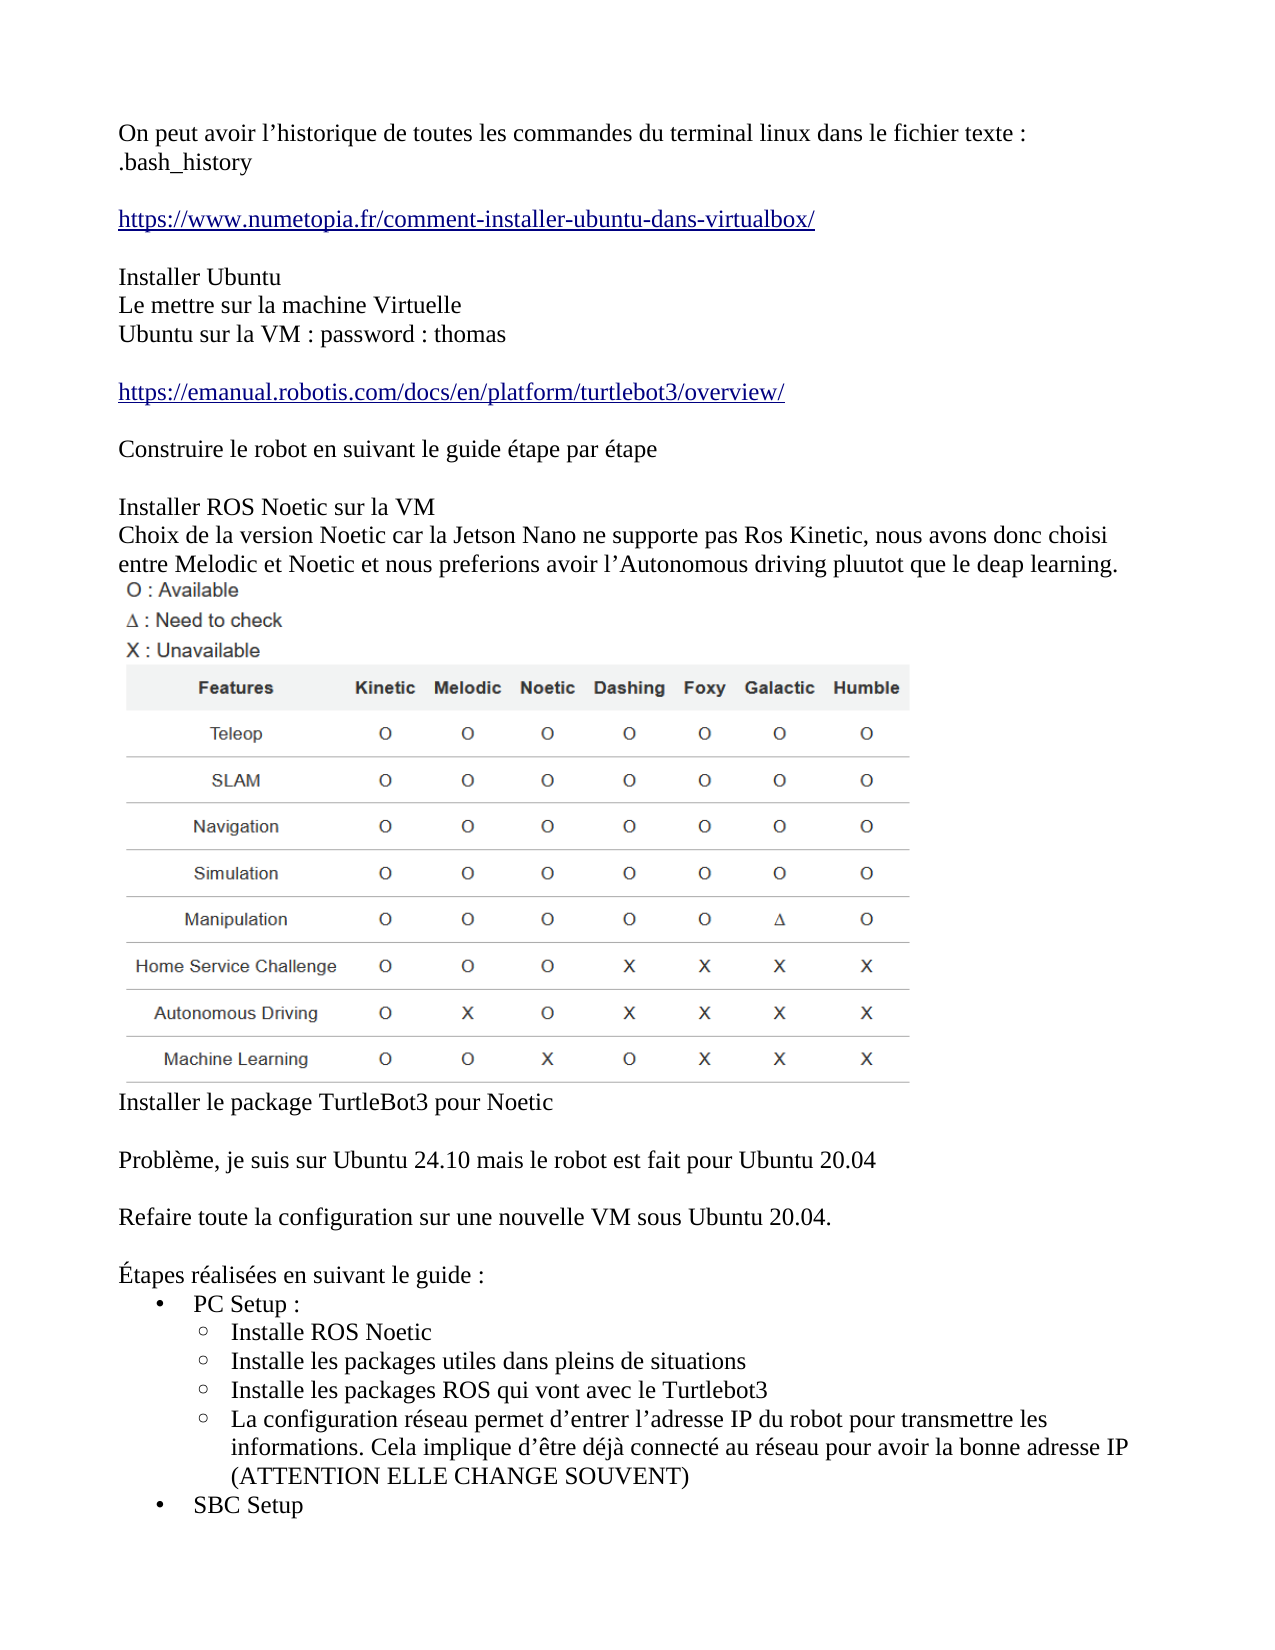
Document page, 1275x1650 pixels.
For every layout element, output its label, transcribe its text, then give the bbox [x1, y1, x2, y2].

text Le mettre sur la machine Virtuelle [118, 291, 1157, 319]
text Ubuntu sur la VM : password : thomas [118, 319, 1157, 348]
text https://emanual.robotis.com/docs/en/platform/turtlebot3/overview/ [118, 377, 1157, 406]
list Installe les packages utiles dans pleins de situations [193, 1346, 1157, 1375]
text On peut avoir l’historique de toutes les commandes du terminal linux dans le fichier texte : [118, 118, 1157, 147]
list La configuration réseau permet d’entrer l’adresse IP du robot pour transmettre les informations. Cela implique d’être déjà connecté au réseau pour avoir la bonne adresse IP (ATTENTION ELLE CHANGE SOUVENT) [193, 1404, 1157, 1490]
text Problème, je suis sur Ubuntu 24.10 mais le robot est fait pour Ubuntu 20.04 [118, 1145, 1157, 1174]
list PC Setup : [156, 1289, 1157, 1317]
text Choix de la version Noetic car la Jetson Nano ne supporte pas Ros Kinetic, nous avons donc choisi entre Melodic et Noetic et nous preferions avoir l’Autonomous driving pluutot que le deap learning. [118, 521, 1157, 578]
list Installe les packages ROS qui vont avec le Turtlebot3 [193, 1375, 1157, 1404]
text Refaire toute la configuration sur une nouvelle VM sous Ubuntu 20.04. [118, 1202, 1157, 1231]
text Installer Ubuntu [118, 262, 1157, 291]
list Installe ROS Noetic [193, 1317, 1157, 1346]
text Installer le package TurtleBot3 pour Noetic [118, 1087, 1157, 1116]
text Construire le robot en suivant le guide étape par étape [118, 434, 1157, 463]
text https://www.numetopia.fr/comment-installer-ubuntu-dans-virtualbox/ [118, 204, 1157, 233]
text Étapes réalisées en suivant le guide : [118, 1260, 1157, 1289]
text Installer ROS Noetic sur la VM [118, 492, 1157, 521]
list SBC Setup [156, 1490, 1157, 1519]
text .bash_history [118, 147, 1157, 176]
picture [118, 578, 920, 1088]
